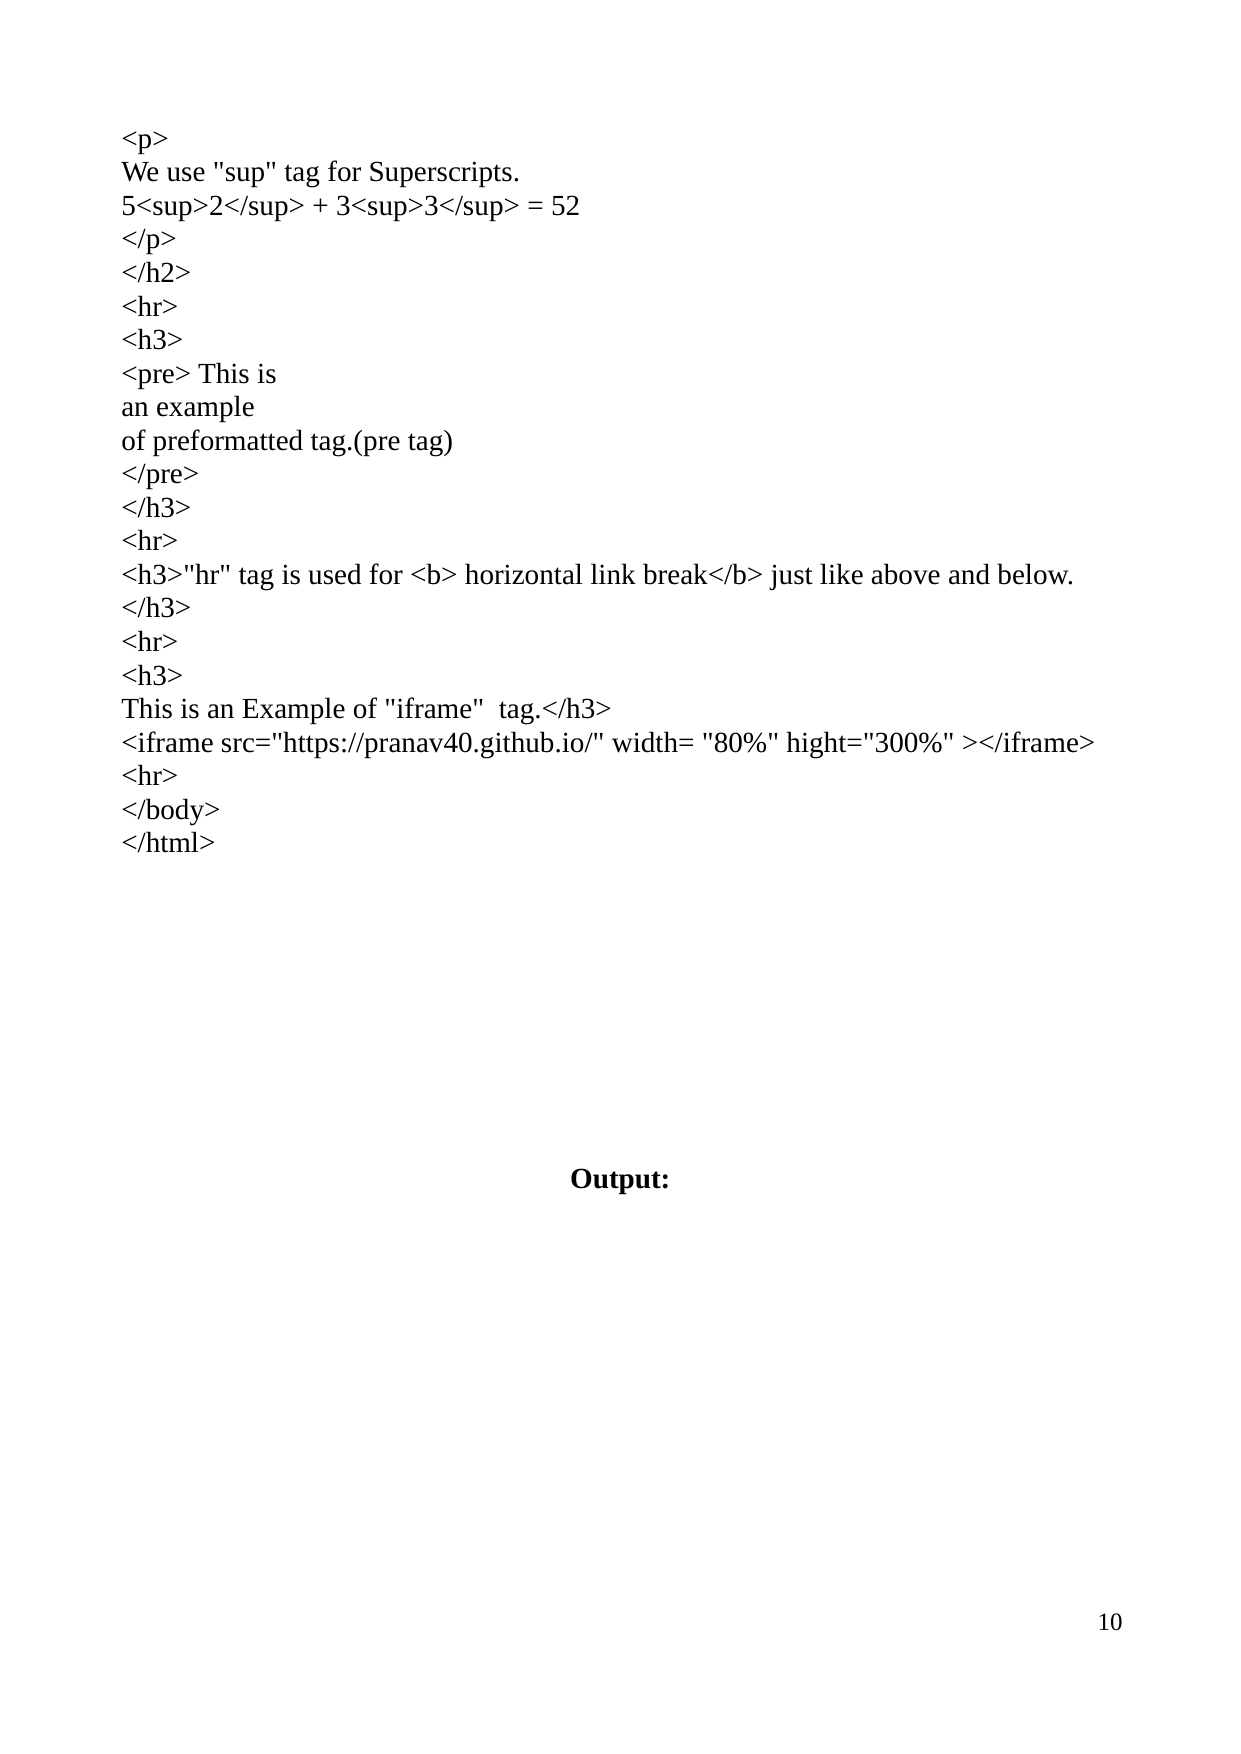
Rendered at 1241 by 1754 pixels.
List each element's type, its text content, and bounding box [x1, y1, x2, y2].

text of preformatted tag.(pre tag) [118, 423, 1122, 456]
text This is an Example of "iframe" tag.</h3> [118, 691, 1122, 725]
text an example [118, 389, 1122, 423]
text </h2> [118, 255, 1122, 289]
text </html> [118, 825, 1122, 859]
text <h3>"hr" tag is used for <b> horizontal link break</b> just like above and below. [118, 557, 1122, 591]
text <h3> [118, 322, 1122, 356]
text 5<sup>2</sup> + 3<sup>3</sup> = 52 [118, 188, 1122, 222]
text <hr> [118, 758, 1122, 792]
text <p> [118, 118, 1122, 154]
text <pre> This is [118, 356, 1122, 389]
text </body> [118, 792, 1122, 825]
text </h3> [118, 490, 1122, 523]
text Output: [118, 1161, 1122, 1194]
text <hr> [118, 523, 1122, 557]
text </pre> [118, 456, 1122, 490]
text <hr> [118, 624, 1122, 658]
text We use "sup" tag for Superscripts. [118, 154, 1122, 188]
text </h3> [118, 591, 1122, 624]
text <h3> [118, 658, 1122, 691]
text </p> [118, 222, 1122, 255]
text <iframe src="https://pranav40.github.io/" width= "80%" hight="300%" ></iframe> [118, 725, 1122, 758]
text <hr> [118, 289, 1122, 322]
